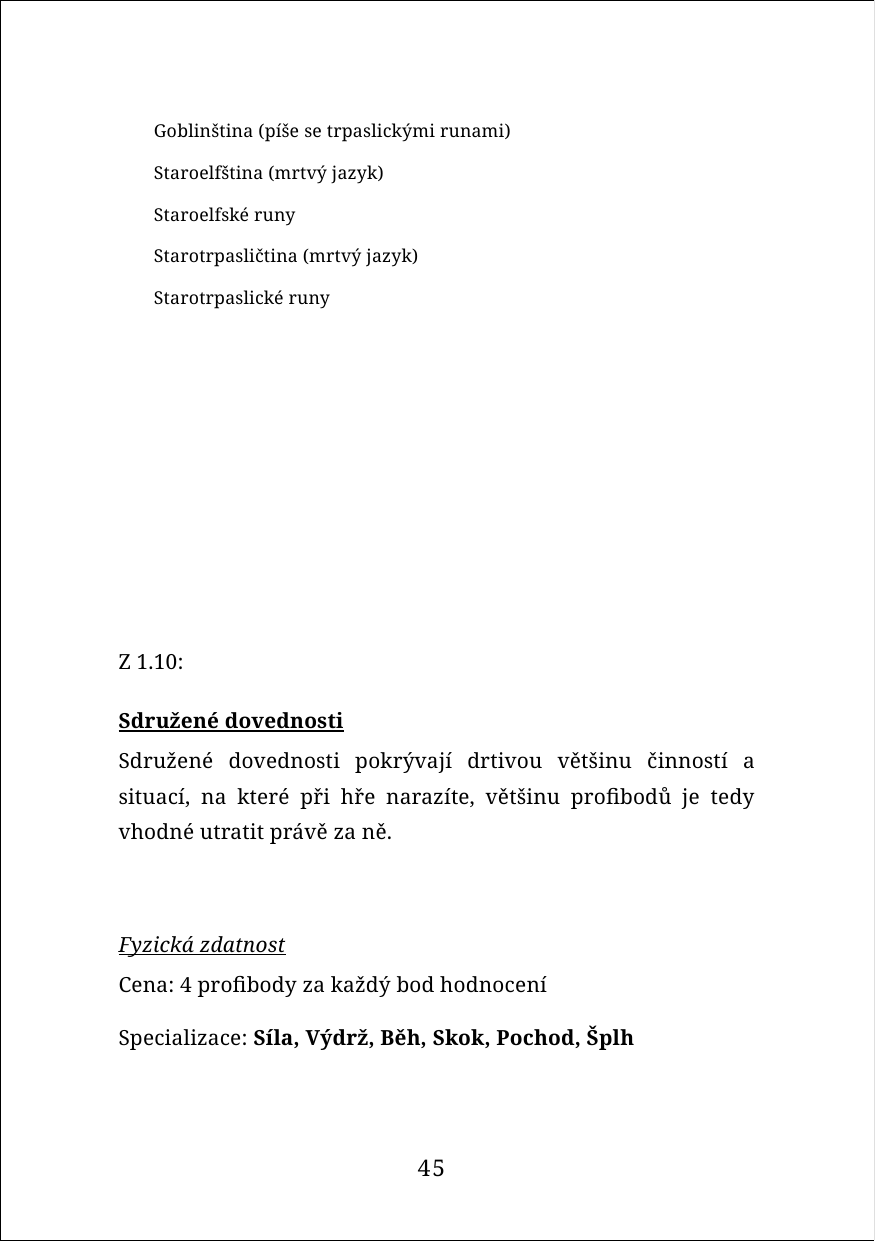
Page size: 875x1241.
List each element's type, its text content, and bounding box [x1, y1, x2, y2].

list Starotrpaslické runy [154, 286, 756, 310]
text Specializace: Síla, Výdrž, Běh, Skok, Pochod, Šplh [118, 1023, 756, 1052]
subtitle Fyzická zdatnost [118, 930, 756, 958]
text Sdružené dovednosti pokrývají drtivou většinu činností a situací, na které při hře narazíte, většinu profibodů je tedy vhodné utratit právě za ně. [118, 746, 756, 846]
list Starotrpasličtina (mrtvý jazyk) [154, 244, 756, 268]
subtitle Sdružené dovednosti [118, 706, 756, 734]
list Staroelfské runy [154, 202, 756, 226]
list Goblinština (píše se trpaslickými runami) [154, 118, 756, 142]
text Z 1.10: [118, 647, 756, 675]
text Cena: 4 profibody za každý bod hodnocení [118, 970, 756, 998]
list Staroelfština (mrtvý jazyk) [154, 160, 756, 184]
